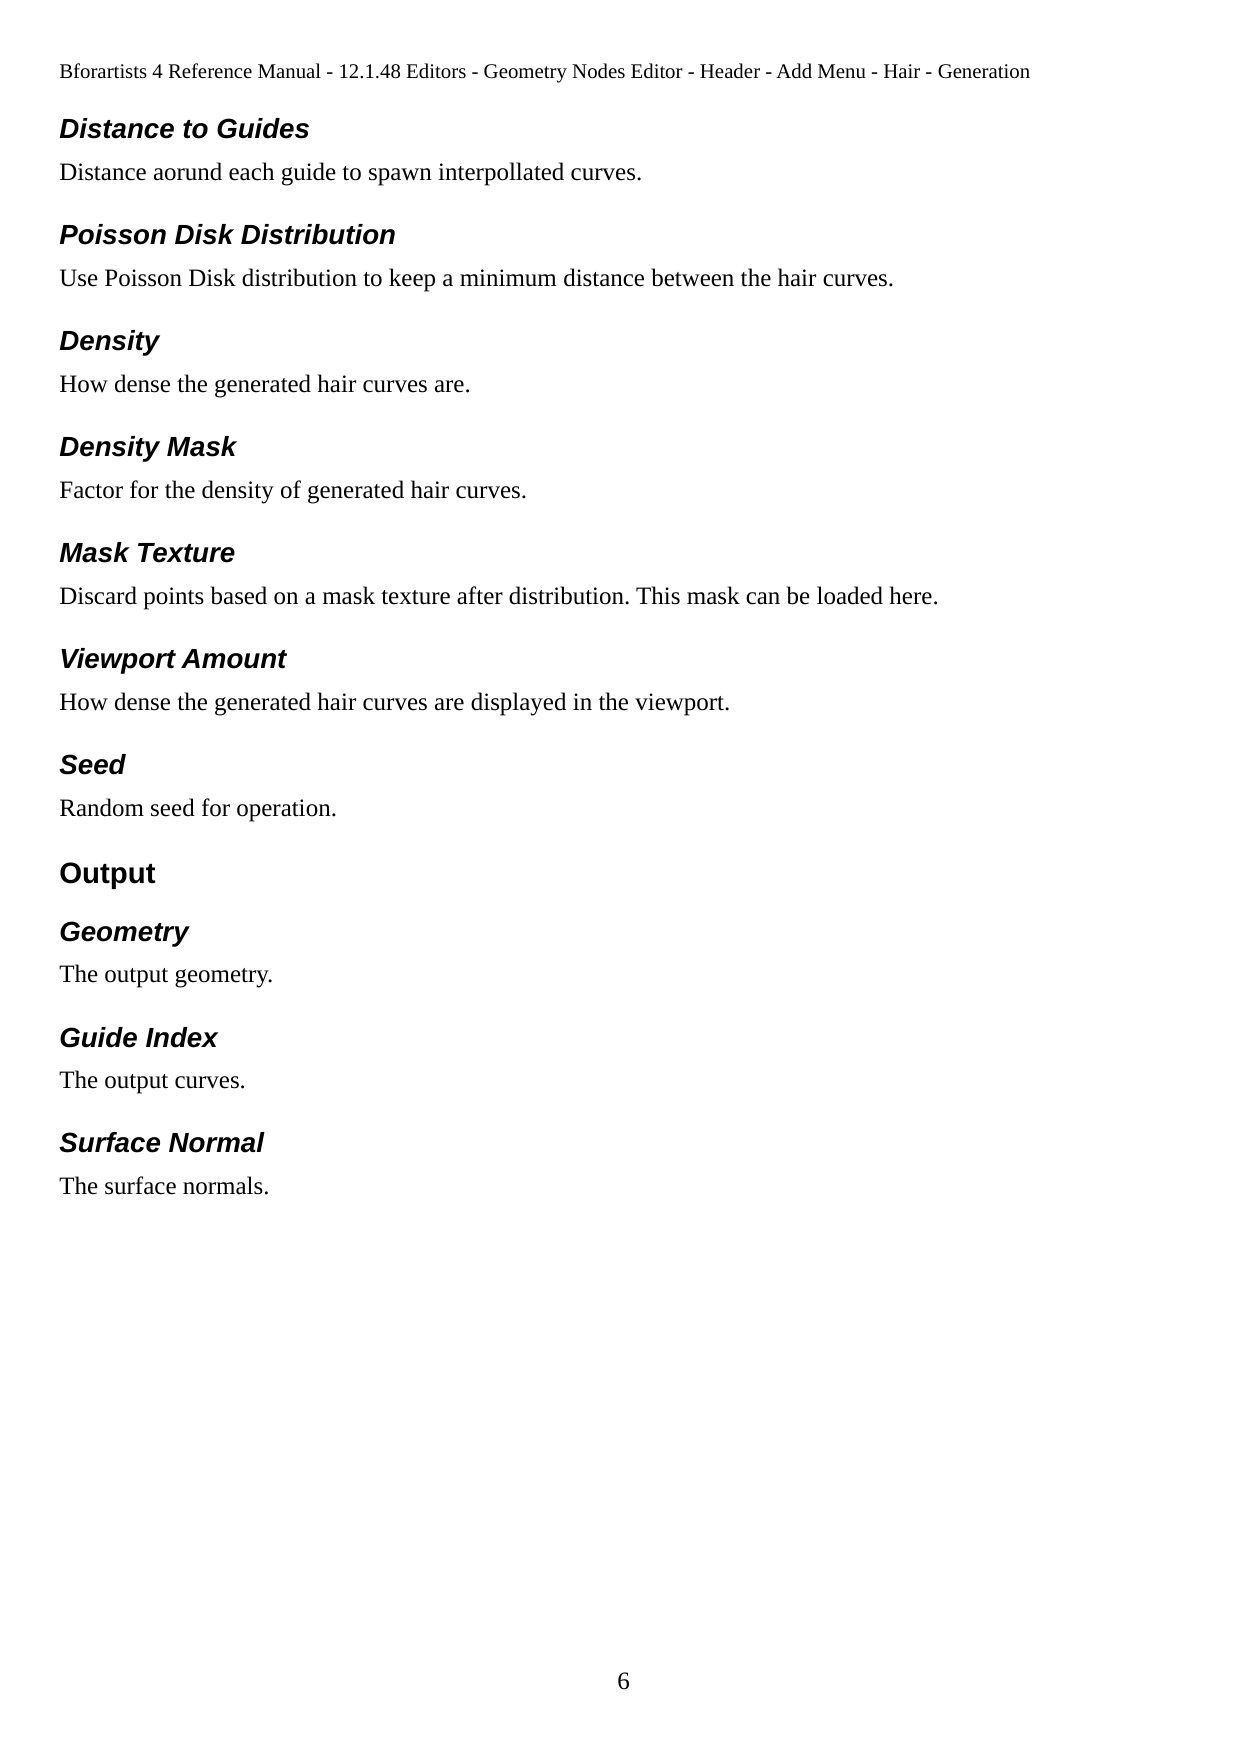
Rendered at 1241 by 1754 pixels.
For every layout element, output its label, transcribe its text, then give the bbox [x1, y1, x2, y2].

text Distance aorund each guide to spawn interpollated curves. [59, 157, 1181, 186]
text Random seed for operation. [59, 793, 1181, 821]
subtitle Guide Index [59, 1021, 1181, 1053]
text The output geometry. [59, 959, 1181, 988]
subtitle Density Mask [59, 430, 1181, 462]
text Use Poisson Disk distribution to keep a minimum distance between the hair curves. [59, 263, 1181, 292]
subtitle Viewport Amount [59, 642, 1181, 674]
subtitle Density [59, 324, 1181, 356]
text Factor for the density of generated hair curves. [59, 475, 1181, 503]
text Discard points based on a mask texture after distribution. This mask can be loaded here. [59, 581, 1181, 609]
text The surface normals. [59, 1171, 1181, 1200]
subtitle Geometry [59, 915, 1181, 947]
subtitle Poisson Disk Distribution [59, 218, 1181, 250]
subtitle Distance to Guides [59, 113, 1181, 144]
subtitle Seed [59, 748, 1181, 780]
subtitle Mask Texture [59, 536, 1181, 568]
subtitle Output [59, 856, 1181, 890]
text The output curves. [59, 1065, 1181, 1094]
text How dense the generated hair curves are. [59, 369, 1181, 398]
subtitle Surface Normal [59, 1127, 1181, 1159]
text How dense the generated hair curves are displayed in the viewport. [59, 687, 1181, 715]
